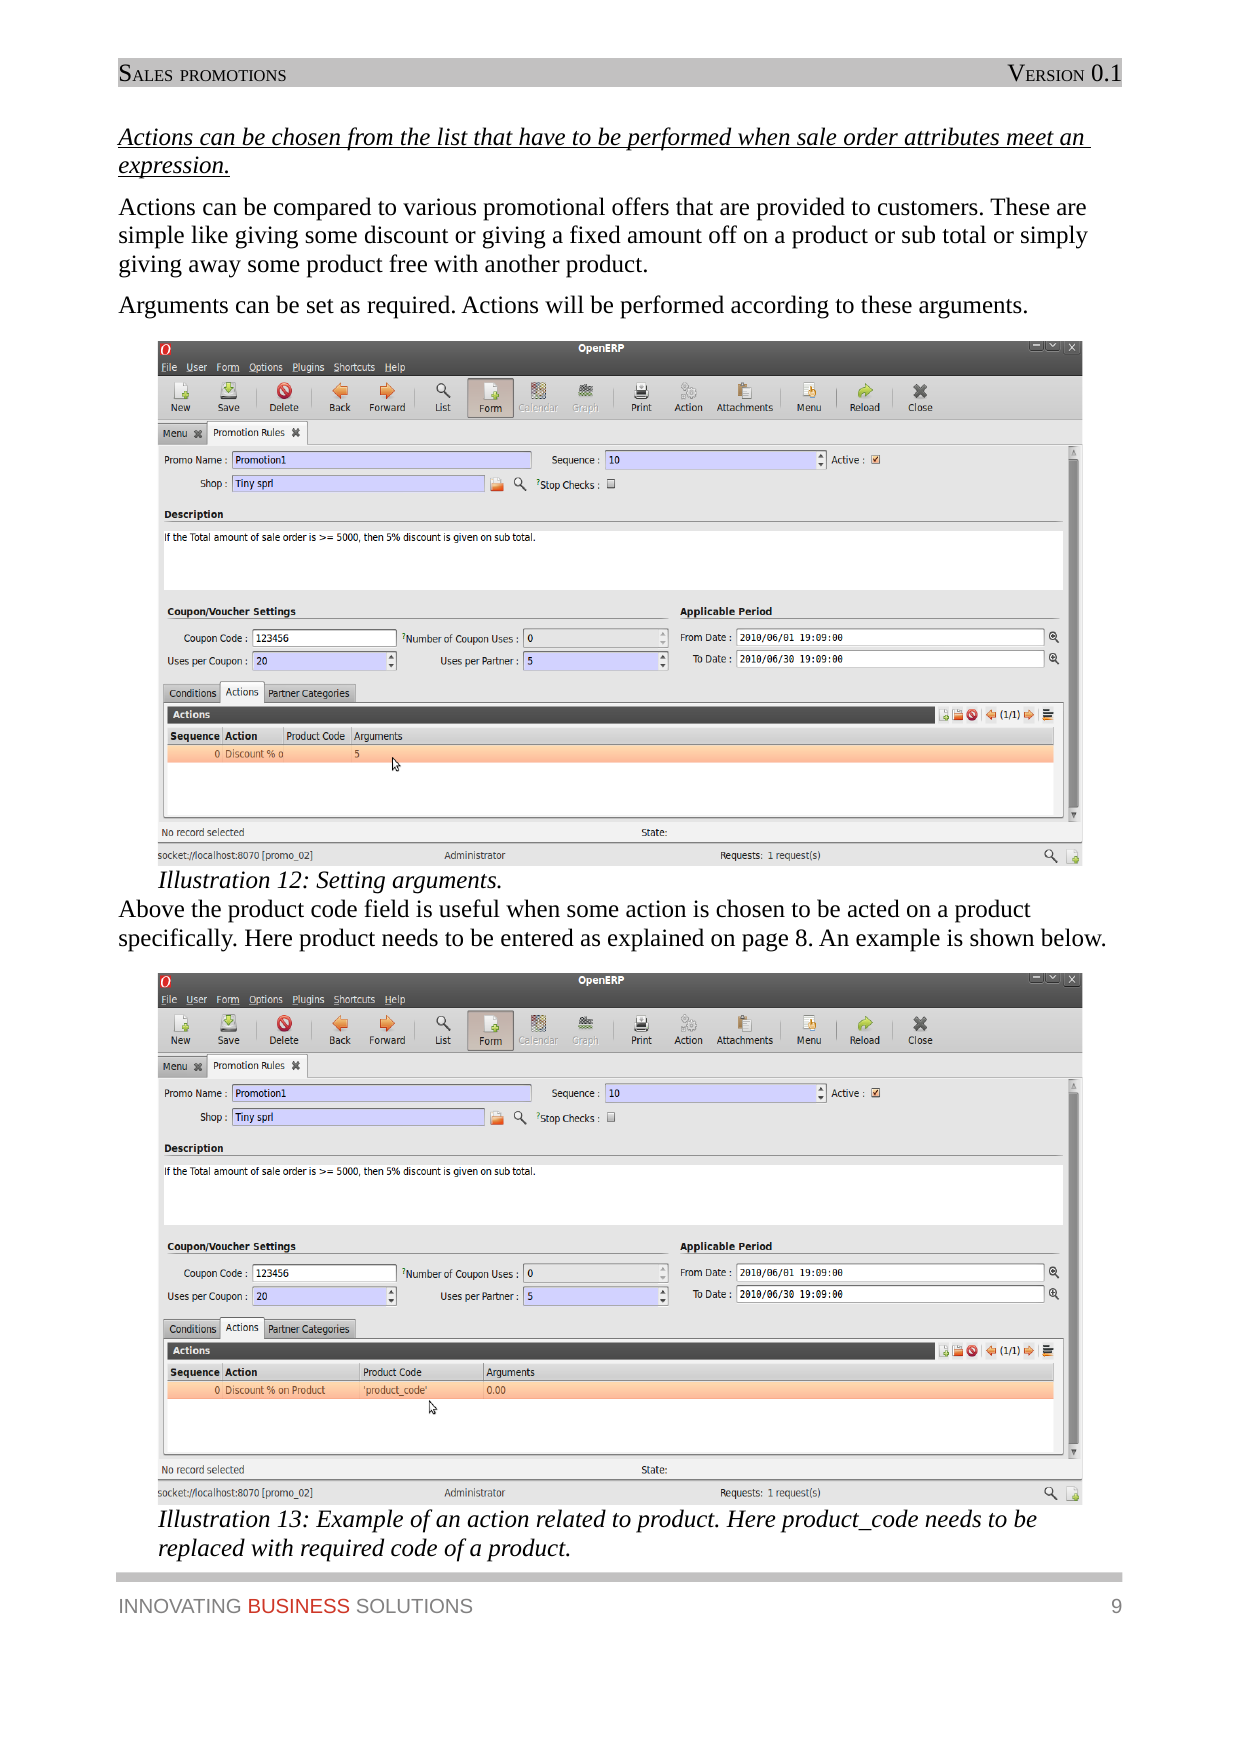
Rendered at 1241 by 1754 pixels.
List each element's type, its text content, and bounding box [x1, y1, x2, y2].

text Illustration 13: Example of an action related to product. Here product_code needs to be replaced with required code of a product. [158, 1505, 1082, 1562]
picture [157, 341, 1083, 866]
text Above the product code field is useful when some action is chosen to be acted on a product specifically. Here product needs to be entered as explained on page 8. An example is shown below. [118, 332, 1122, 951]
text Actions can be chosen from the list that have to be performed when sale order attributes meet an expression. [118, 122, 1122, 179]
text Actions can be compared to various promotional offers that are provided to customers. These are simple like giving some discount or giving a fixed amount off on a product or sub total or simply giving away some product free with another product. [118, 192, 1122, 278]
text Arguments can be set as required. Actions will be performed according to these arguments. [118, 291, 1122, 319]
text Illustration 12: Setting arguments. [158, 866, 1082, 894]
picture [157, 973, 1083, 1505]
